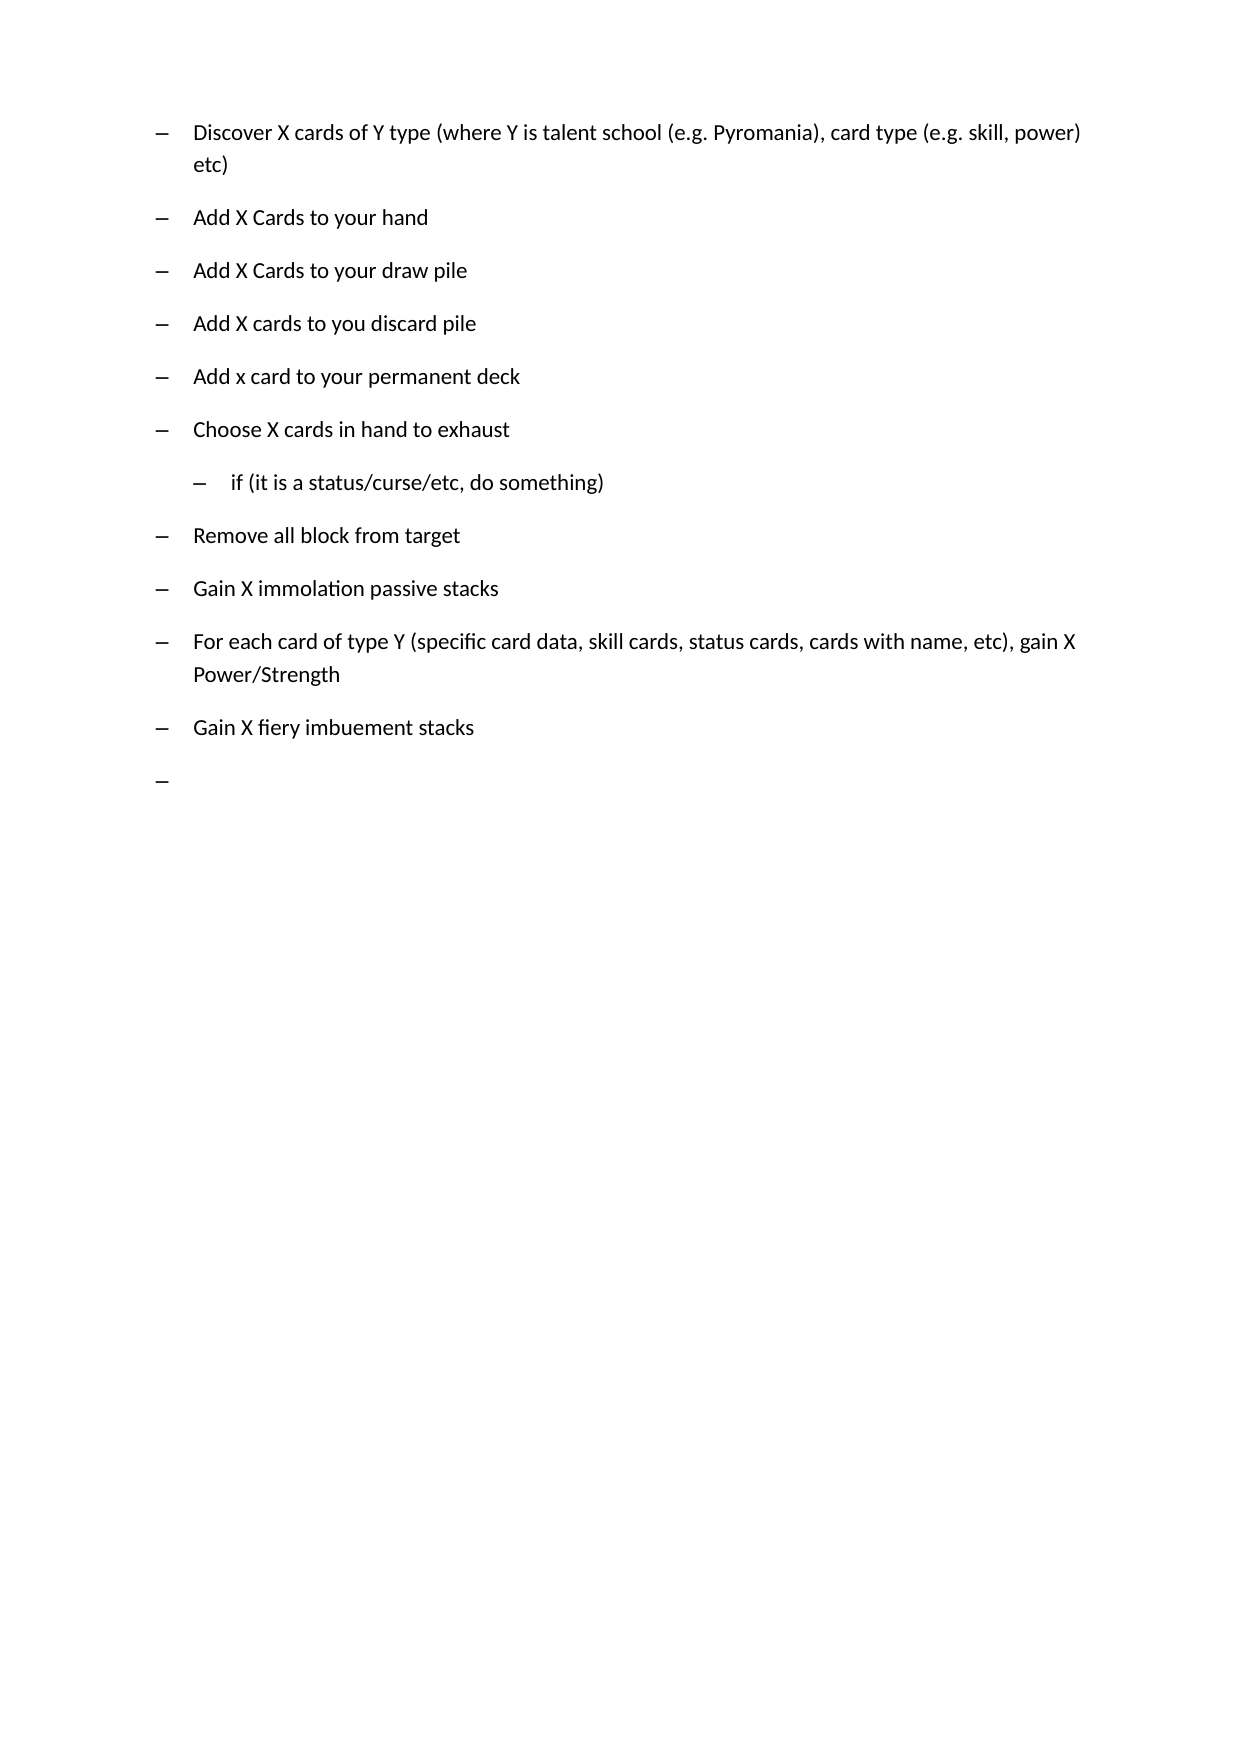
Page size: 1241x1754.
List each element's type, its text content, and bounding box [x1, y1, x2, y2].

list For each card of type Y (specific card data, skill cards, status cards, cards with name, etc), gain X Power/Strength [156, 627, 1122, 688]
list Add X cards to you discard pile [156, 309, 1122, 337]
list Gain X fiery imbuement stacks [156, 713, 1122, 741]
list Add X Cards to your draw pile [156, 256, 1122, 284]
list Choose X cards in hand to exhaust [156, 415, 1122, 443]
list Add X Cards to your hand [156, 203, 1122, 231]
list Gain X immolation passive stacks [156, 574, 1122, 602]
list Discover X cards of Y type (where Y is talent school (e.g. Pyromania), card type (e.g. skill, power) etc) [156, 118, 1122, 178]
list if (it is a status/curse/etc, do something) [193, 468, 1122, 496]
list Add x card to your permanent deck [156, 362, 1122, 390]
list Remove all block from target [156, 521, 1122, 549]
